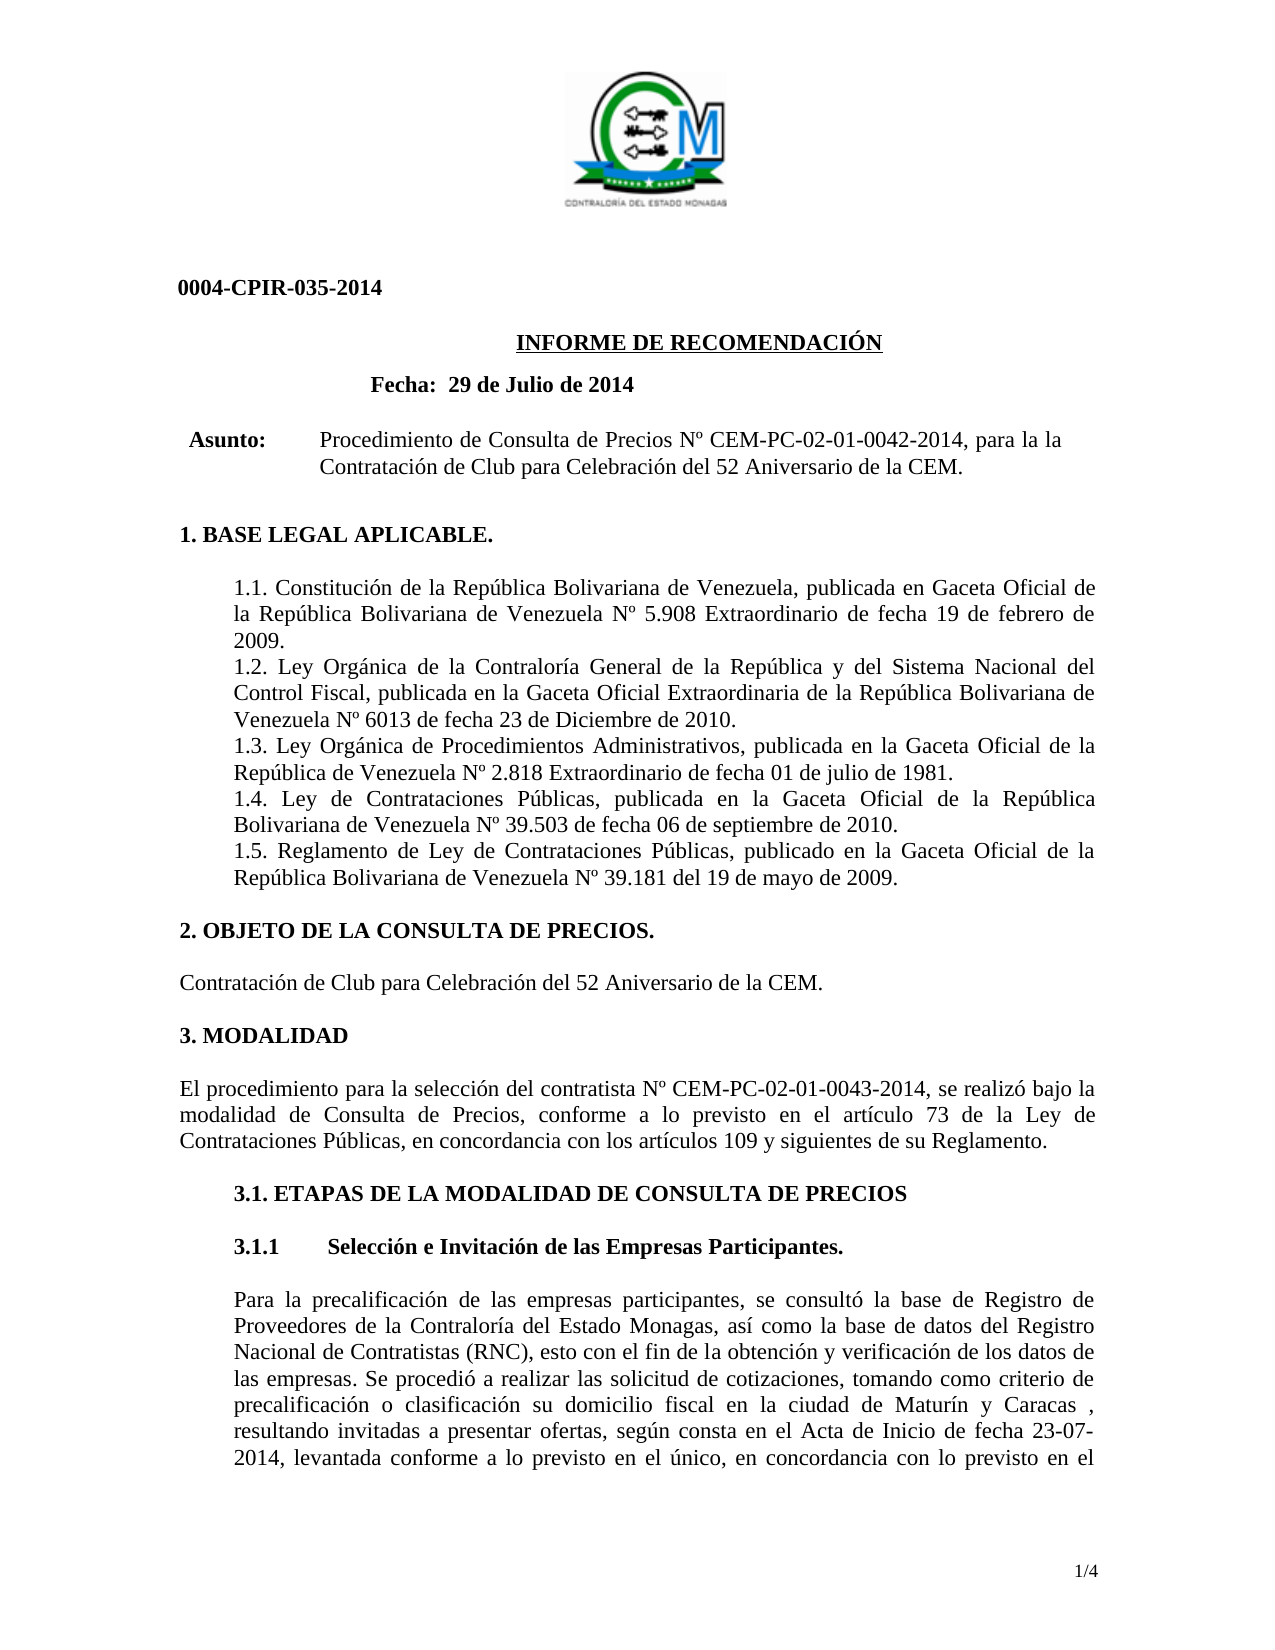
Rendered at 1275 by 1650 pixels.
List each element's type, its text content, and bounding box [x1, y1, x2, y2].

text 0004-CPIR-035-2014 [177, 274, 1098, 301]
text 3.1. ETAPAS DE LA MODALIDAD DE CONSULTA DE PRECIOS [233, 1180, 1096, 1207]
text 1.3. Ley Orgánica de Procedimientos Administrativos, publicada en la Gaceta Oficial de la República de Venezuela Nº 2.818 Extraordinario de fecha 01 de julio de 1981. [233, 732, 1095, 785]
text Para la precalificación de las empresas participantes, se consultó la base de Registro de Proveedores de la Contraloría del Estado Monagas, así como la base de datos del Registro Nacional de Contratistas (RNC), esto con el fin de la obtención y verificación de los datos de las empresas. Se procedió a realizar las solicitud de cotizaciones, tomando como criterio de precalificación o clasificación su domicilio fiscal en la ciudad de Maturín y Caracas , resultando invitadas a presentar ofertas, según consta en el Acta de Inicio de fecha 23-07-2014, levantada conforme a lo previsto en el único, en concordancia con lo previsto en el [233, 1286, 1094, 1470]
text 1.4. Ley de Contrataciones Públicas, publicada en la Gaceta Oficial de la República Bolivariana de Venezuela Nº 39.503 de fecha 06 de septiembre de 2010. [233, 785, 1095, 838]
text 1.1. Constitución de la República Bolivariana de Venezuela, publicada en Gaceta Oficial de la República Bolivariana de Venezuela Nº 5.908 Extraordinario de fecha 19 de febrero de 2009. [233, 574, 1095, 653]
text Contratación de Club para Celebración del 52 Aniversario de la CEM. [179, 969, 1098, 996]
text El procedimiento para la selección del contratista Nº CEM-PC-02-01-0043-2014, se realizó bajo la modalidad de Consulta de Precios, conforme a lo previsto en el artículo 73 de la Ley de Contrataciones Públicas, en concordancia con los artículos 109 y siguientes de su Reglamento. [179, 1075, 1096, 1154]
table_header Asunto: [177, 426, 308, 493]
text 2. OBJETO DE LA CONSULTA DE PRECIOS. [179, 917, 1096, 943]
list Selección e Invitación de las Empresas Participantes. [233, 1233, 1096, 1259]
table_cell Fecha: 29 de Julio de 2014 [359, 371, 1039, 398]
text 3. MODALIDAD [179, 1022, 1096, 1048]
text 1.2. Ley Orgánica de la Contraloría General de la República y del Sistema Nacional del Control Fiscal, publicada en la Gaceta Oficial Extraordinaria de la República Bolivariana de Venezuela Nº 6013 de fecha 23 de Diciembre de 2010. [233, 653, 1095, 732]
text 1. BASE LEGAL APLICABLE. [179, 521, 1096, 548]
picture [562, 69, 730, 210]
table_header INFORME DE RECOMENDACIÓN [359, 313, 1039, 371]
table_header Procedimiento de Consulta de Precios Nº CEM-PC-02-01-0042-2014, para la la Contratación de Club para Celebración del 52 Aniversario de la CEM. [308, 426, 1074, 493]
text 1.5. Reglamento de Ley de Contrataciones Públicas, publicado en la Gaceta Oficial de la República Bolivariana de Venezuela Nº 39.181 del 19 de mayo de 2009. [233, 838, 1095, 890]
